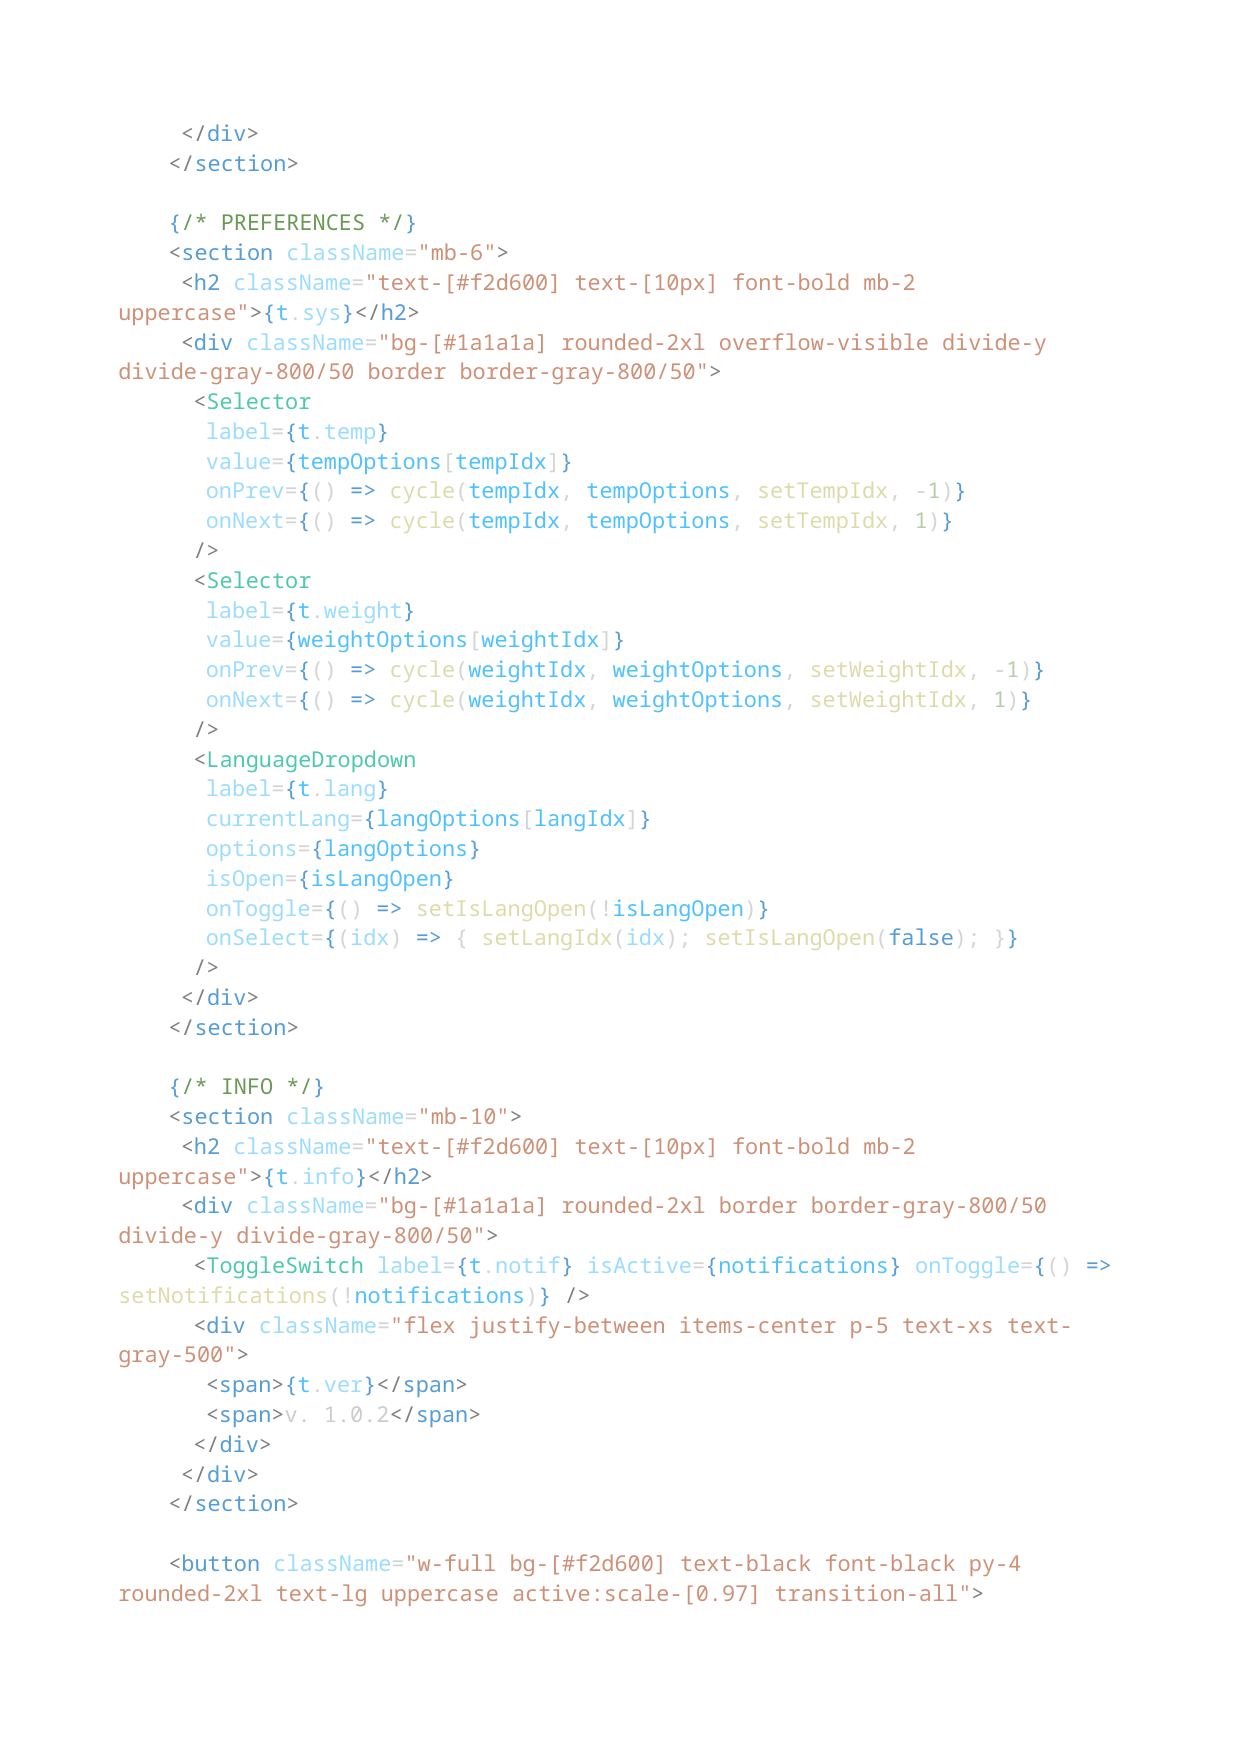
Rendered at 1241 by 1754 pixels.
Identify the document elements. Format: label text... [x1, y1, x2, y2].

text </div> [118, 118, 1122, 148]
text /> [118, 952, 1122, 982]
text <h2 className="text-[#f2d600] text-[10px] font-bold mb-2 uppercase">{t.info}</h2> [118, 1131, 1122, 1190]
text label={t.temp} [118, 416, 1122, 446]
text </div> [118, 982, 1122, 1012]
text <h2 className="text-[#f2d600] text-[10px] font-bold mb-2 uppercase">{t.sys}</h2> [118, 267, 1122, 327]
text onNext={() => cycle(weightIdx, weightOptions, setWeightIdx, 1)} [118, 684, 1122, 714]
text options={langOptions} [118, 833, 1122, 863]
text /> [118, 714, 1122, 744]
text value={tempOptions[tempIdx]} [118, 446, 1122, 476]
text <div className="bg-[#1a1a1a] rounded-2xl overflow-visible divide-y divide-gray-800/50 border border-gray-800/50"> [118, 327, 1122, 386]
text {/* PREFERENCES */} [118, 207, 1122, 237]
text label={t.weight} [118, 595, 1122, 624]
text onNext={() => cycle(tempIdx, tempOptions, setTempIdx, 1)} [118, 505, 1122, 535]
text <button className="w-full bg-[#f2d600] text-black font-black py-4 rounded-2xl text-lg uppercase active:scale-[0.97] transition-all"> [118, 1548, 1122, 1607]
text <section className="mb-6"> [118, 237, 1122, 267]
text <span>v. 1.0.2</span> [118, 1399, 1122, 1429]
text <section className="mb-10"> [118, 1101, 1122, 1131]
text /> [118, 535, 1122, 565]
text <span>{t.ver}</span> [118, 1369, 1122, 1399]
text label={t.lang} [118, 773, 1122, 803]
text </section> [118, 148, 1122, 178]
text onPrev={() => cycle(weightIdx, weightOptions, setWeightIdx, -1)} [118, 654, 1122, 684]
text <div className="flex justify-between items-center p-5 text-xs text-gray-500"> [118, 1309, 1122, 1369]
text value={weightOptions[weightIdx]} [118, 624, 1122, 654]
text <ToggleSwitch label={t.notif} isActive={notifications} onToggle={() => setNotifications(!notifications)} /> [118, 1250, 1122, 1309]
text <Selector [118, 386, 1122, 416]
text </div> [118, 1429, 1122, 1458]
text isOpen={isLangOpen} [118, 863, 1122, 893]
text {/* INFO */} [118, 1071, 1122, 1101]
text </section> [118, 1012, 1122, 1042]
text <div className="bg-[#1a1a1a] rounded-2xl border border-gray-800/50 divide-y divide-gray-800/50"> [118, 1190, 1122, 1250]
text <Selector [118, 565, 1122, 595]
text currentLang={langOptions[langIdx]} [118, 803, 1122, 833]
text onToggle={() => setIsLangOpen(!isLangOpen)} [118, 893, 1122, 922]
text </section> [118, 1488, 1122, 1518]
text onPrev={() => cycle(tempIdx, tempOptions, setTempIdx, -1)} [118, 476, 1122, 505]
text </div> [118, 1458, 1122, 1488]
text onSelect={(idx) => { setLangIdx(idx); setIsLangOpen(false); }} [118, 922, 1122, 952]
text <LanguageDropdown [118, 744, 1122, 773]
